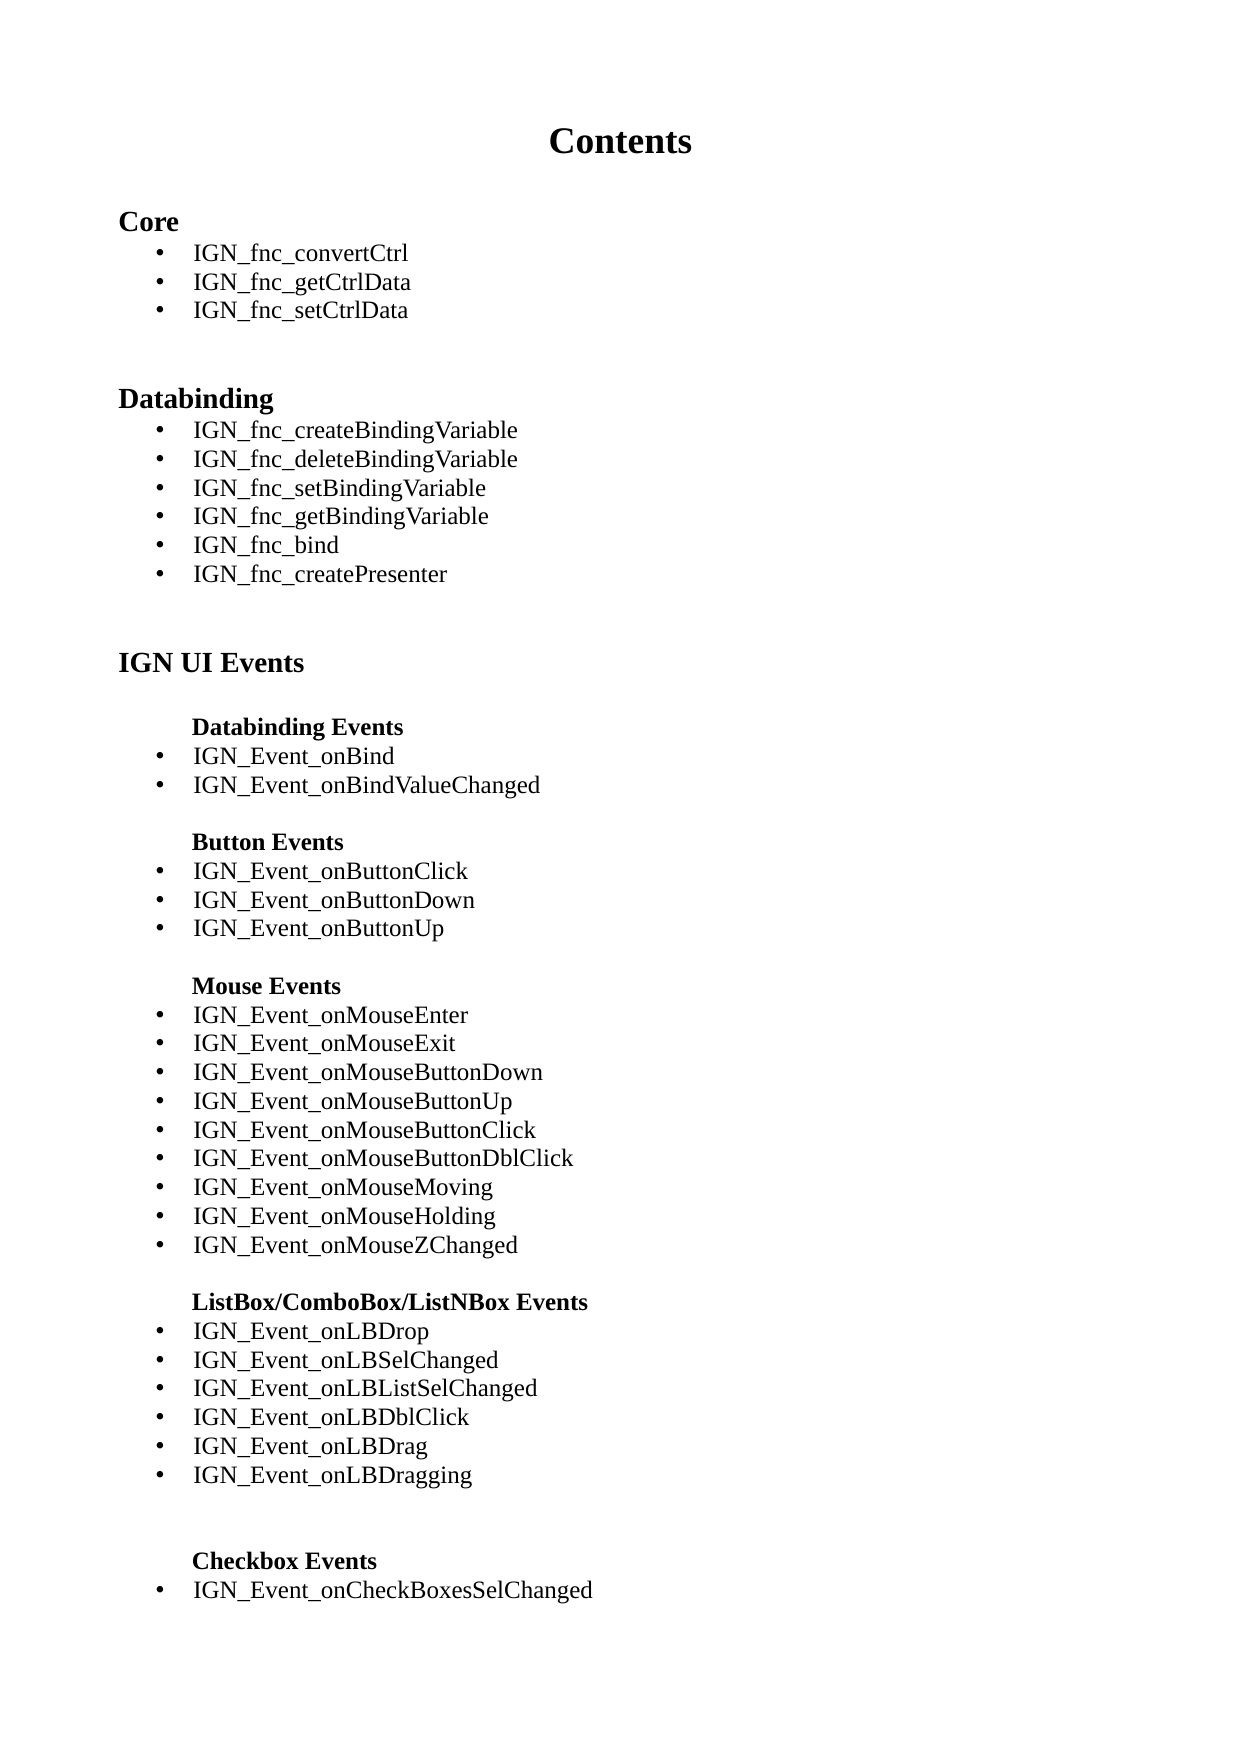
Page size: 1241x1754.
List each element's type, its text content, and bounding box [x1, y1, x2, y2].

list IGN_Event_onLBDblClick [156, 1402, 1122, 1431]
list IGN_fnc_setBindingVariable [156, 473, 1122, 501]
list IGN_Event_onMouseExit [156, 1028, 1122, 1057]
list IGN_Event_onLBDrop [156, 1316, 1122, 1345]
list IGN_Event_onMouseButtonUp [156, 1086, 1122, 1115]
text Databinding [118, 382, 1122, 415]
list IGN_fnc_createBindingVariable [156, 415, 1122, 444]
list IGN_Event_onMouseEnter [156, 1000, 1122, 1028]
list IGN_Event_onLBDrag [156, 1431, 1122, 1460]
list IGN_Event_onButtonClick [156, 856, 1122, 885]
list IGN_Event_onMouseButtonClick [156, 1115, 1122, 1143]
list IGN_fnc_deleteBindingVariable [156, 444, 1122, 473]
list IGN_Event_onLBListSelChanged [156, 1373, 1122, 1402]
list IGN_Event_onButtonUp [156, 913, 1122, 942]
list IGN_fnc_setCtrlData [156, 295, 1122, 324]
list IGN_Event_onMouseZChanged [156, 1230, 1122, 1258]
text Checkbox Events [118, 1546, 1122, 1575]
list IGN_fnc_createPresenter [156, 559, 1122, 588]
text Core [118, 204, 1122, 238]
list IGN_fnc_bind [156, 530, 1122, 559]
text Databinding Events [118, 712, 1122, 741]
text Contents [118, 118, 1122, 161]
text Button Events [118, 827, 1122, 856]
list IGN_fnc_getCtrlData [156, 267, 1122, 295]
list IGN_Event_onButtonDown [156, 885, 1122, 913]
list IGN_Event_onMouseMoving [156, 1172, 1122, 1201]
list IGN_fnc_convertCtrl [156, 238, 1122, 267]
list IGN_Event_onBind [156, 741, 1122, 770]
text ListBox/ComboBox/ListNBox Events [118, 1287, 1122, 1316]
text Mouse Events [118, 971, 1122, 1000]
list IGN_Event_onMouseHolding [156, 1201, 1122, 1230]
list IGN_Event_onLBDragging [156, 1460, 1122, 1488]
list IGN_Event_onMouseButtonDown [156, 1057, 1122, 1086]
list IGN_Event_onCheckBoxesSelChanged [156, 1575, 1122, 1603]
list IGN_Event_onBindValueChanged [156, 770, 1122, 798]
list IGN_Event_onMouseButtonDblClick [156, 1143, 1122, 1172]
text IGN UI Events [118, 645, 1122, 679]
list IGN_Event_onLBSelChanged [156, 1345, 1122, 1373]
list IGN_fnc_getBindingVariable [156, 501, 1122, 530]
